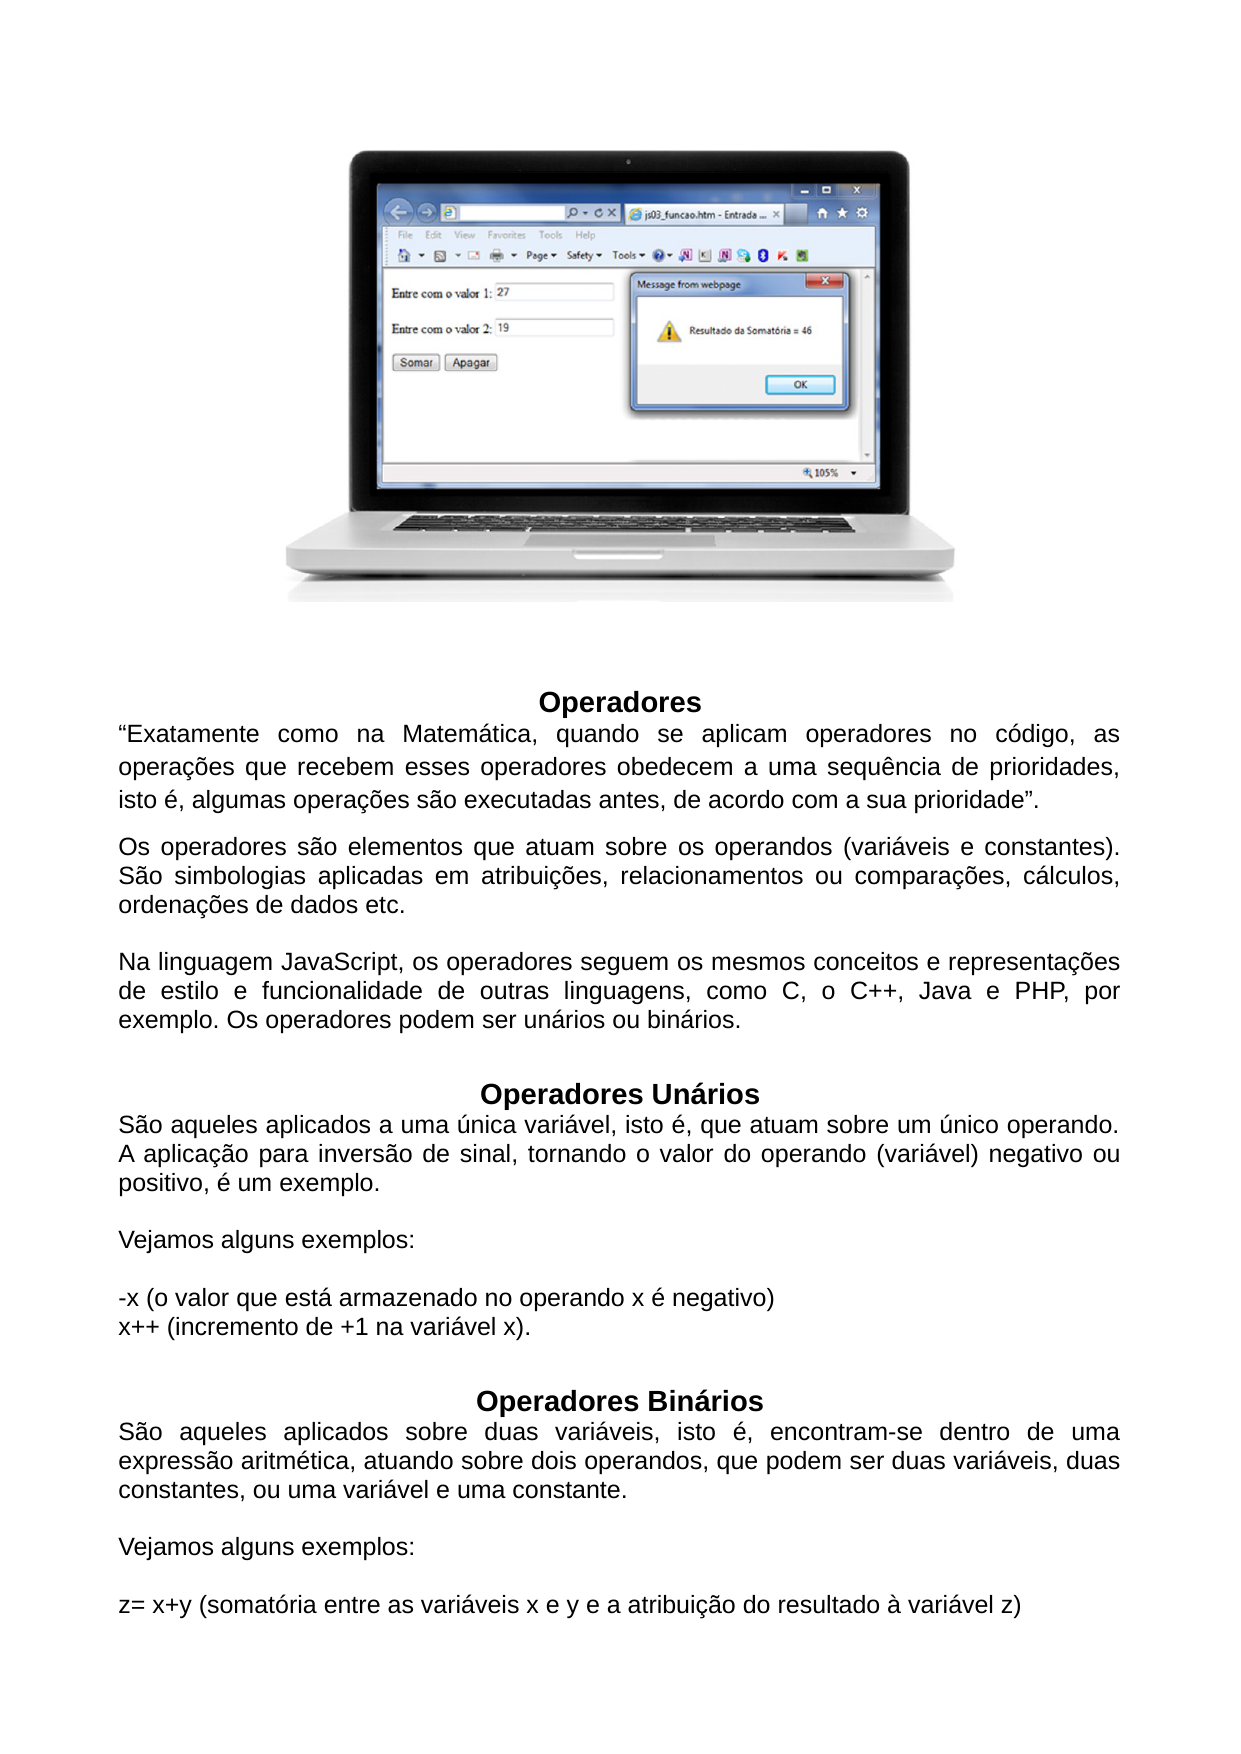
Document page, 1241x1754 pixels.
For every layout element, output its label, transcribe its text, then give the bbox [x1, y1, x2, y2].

text z= x+y (somatória entre as variáveis x e y e a atribuição do resultado à variável z) [118, 1590, 1122, 1619]
text Os operadores são elementos que atuam sobre os operandos (variáveis e constantes). São simbologias aplicadas em atribuições, relacionamentos ou comparações, cálculos, ordenações de dados etc. [118, 832, 1122, 919]
text “Exatamente como na Matemática, quando se aplicam operadores no código, as operações que recebem esses operadores obedecem a uma sequência de prioridades, isto é, algumas operações são executadas antes, de acordo com a sua prioridade”. [118, 719, 1122, 813]
text -x (o valor que está armazenado no operando x é negativo) [118, 1283, 1122, 1312]
text x++ (incremento de +1 na variável x). [118, 1312, 1122, 1341]
text Vejamos alguns exemplos: [118, 1226, 1122, 1254]
text Vejamos alguns exemplos: [118, 1532, 1122, 1561]
text São aqueles aplicados a uma única variável, isto é, que atuam sobre um único operando. A aplicação para inversão de sinal, tornando o valor do operando (variável) negativo ou positivo, é um exemplo. [118, 1111, 1122, 1197]
subtitle Operadores Unários [118, 1077, 1122, 1111]
subtitle Operadores Binários [118, 1384, 1122, 1417]
text São aqueles aplicados sobre duas variáveis, isto é, encontram-se dentro de uma expressão aritmética, atuando sobre dois operandos, que podem ser duas variáveis, duas constantes, ou uma variável e uma constante. [118, 1417, 1122, 1504]
subtitle Operadores [118, 685, 1122, 719]
text Na linguagem JavaScript, os operadores seguem os mesmos conceitos e representações de estilo e funcionalidade de outras linguagens, como C, o C++, Java e PHP, por exemplo. Os operadores podem ser unários ou binários. [118, 947, 1122, 1034]
